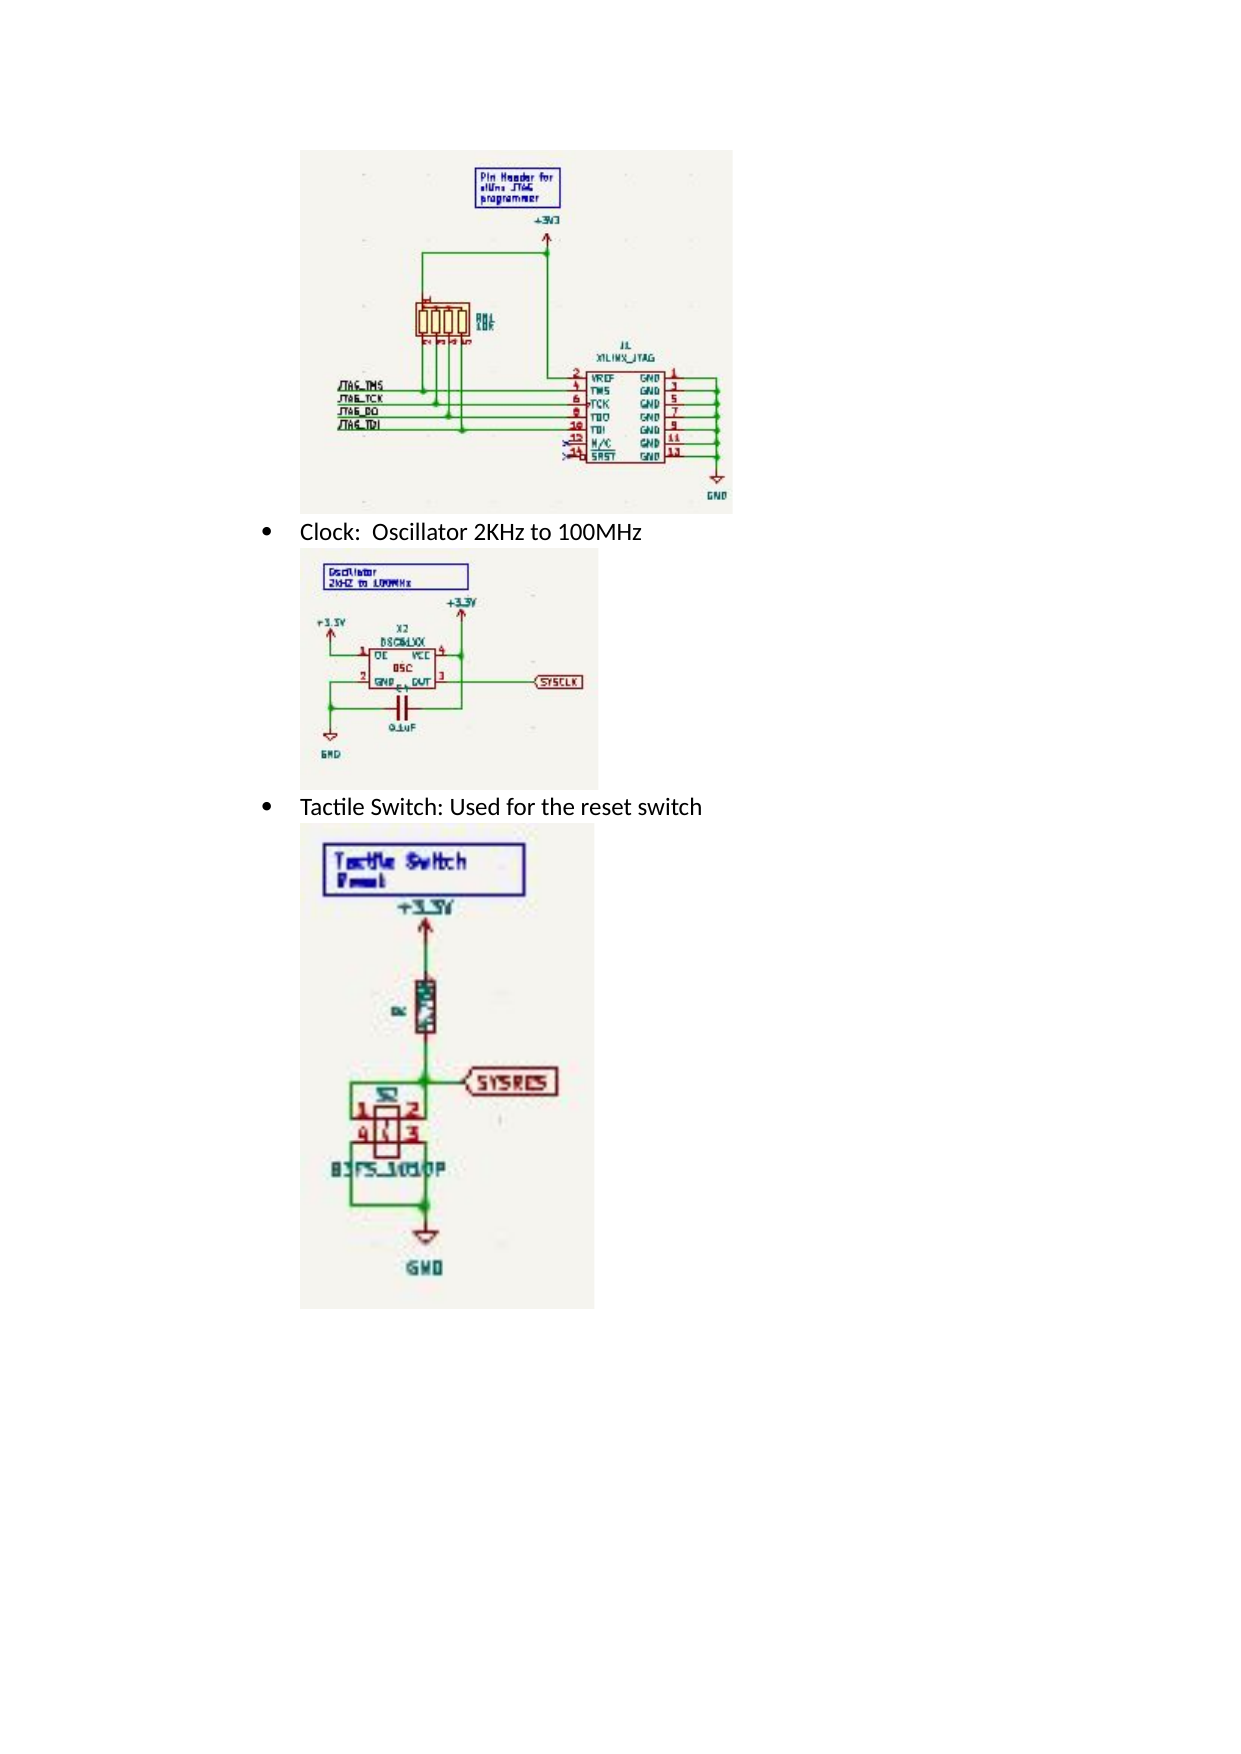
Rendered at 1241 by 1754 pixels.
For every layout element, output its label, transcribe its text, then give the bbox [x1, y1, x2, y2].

list Clock: Oscillator 2KHz to 100MHz [262, 516, 1090, 546]
list Tactile Switch: Used for the reset switch [262, 791, 1090, 822]
